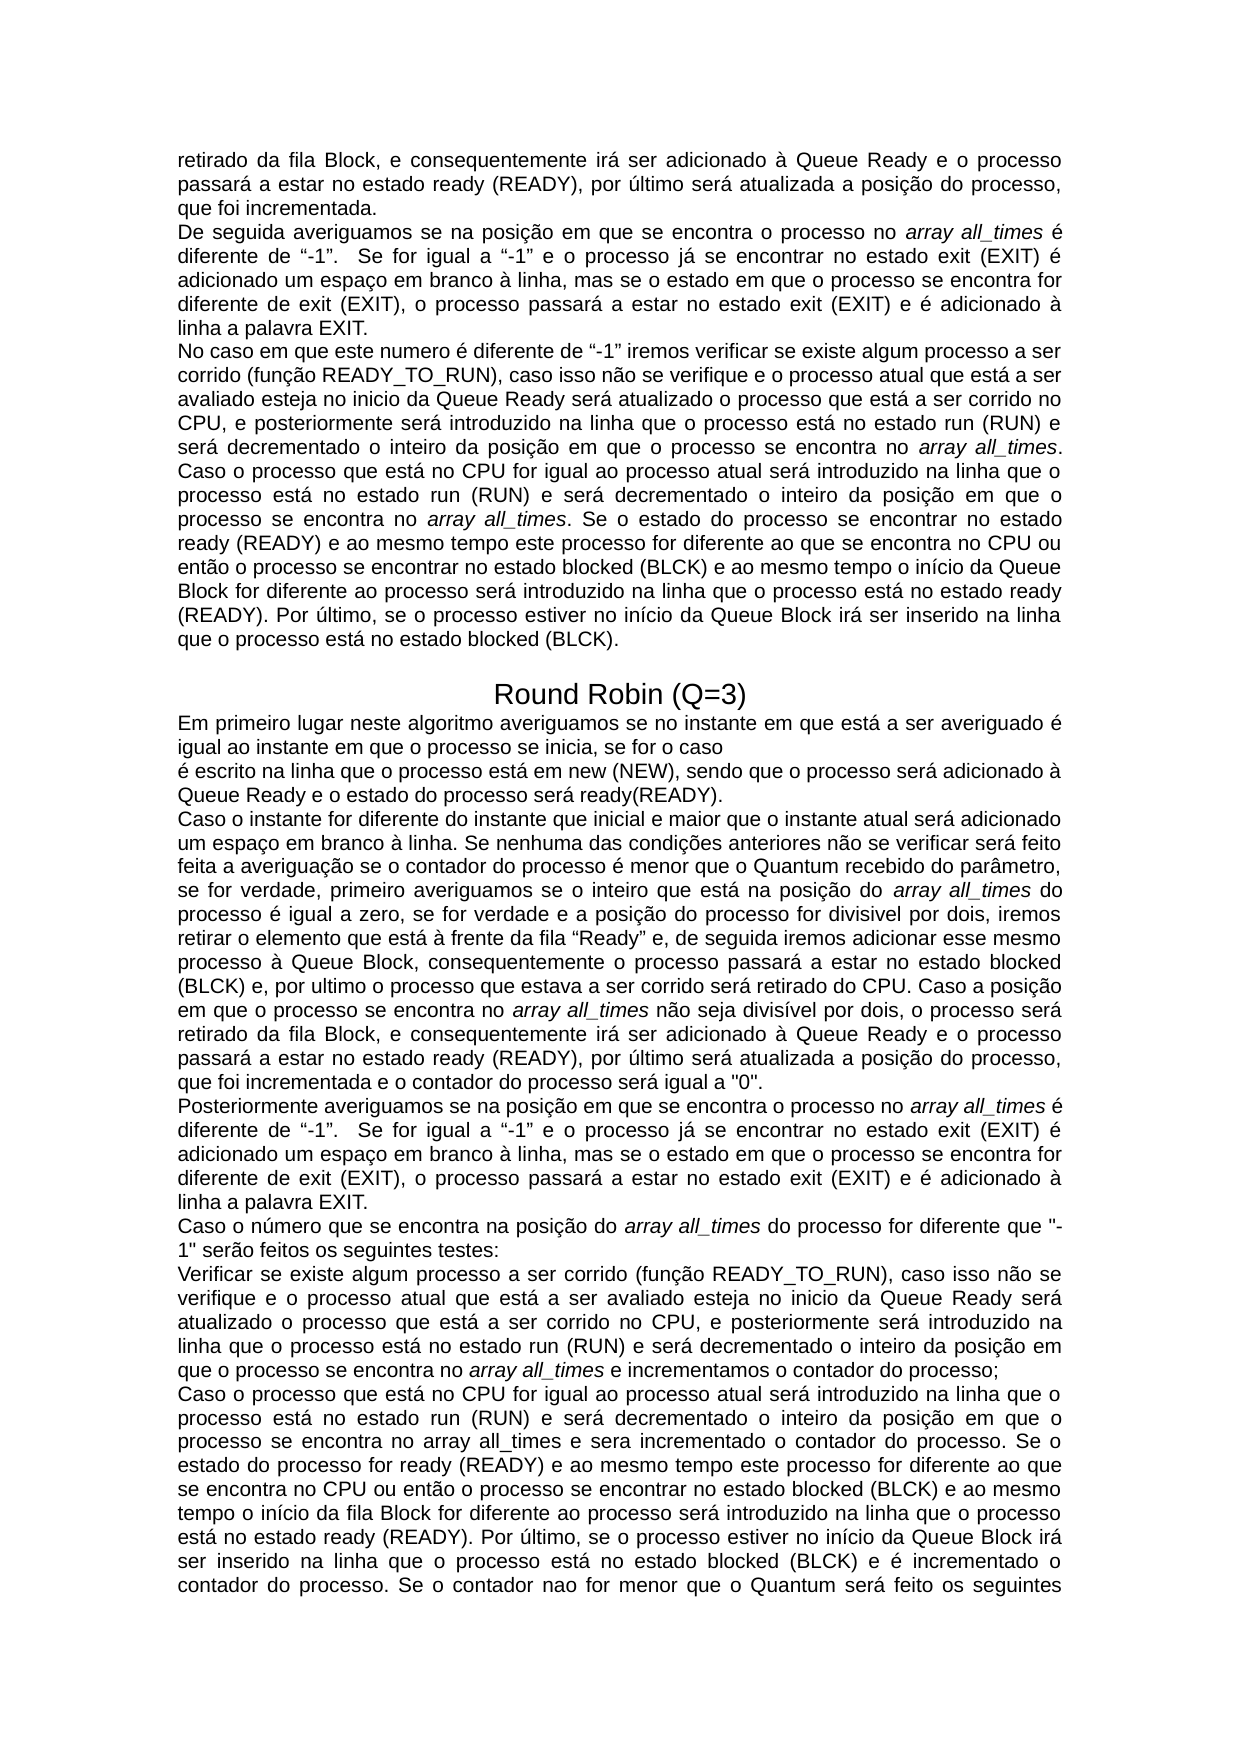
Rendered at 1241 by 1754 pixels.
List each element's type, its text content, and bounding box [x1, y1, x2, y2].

text Posteriormente averiguamos se na posição em que se encontra o processo no array all_times é diferente de “-1”. Se for igual a “-1” e o processo já se encontrar no estado exit (EXIT) é adicionado um espaço em branco à linha, mas se o estado em que o processo se encontra for diferente de exit (EXIT), o processo passará a estar no estado exit (EXIT) e é adicionado à linha a palavra EXIT. [177, 1094, 1063, 1214]
text Caso o número que se encontra na posição do array all_times do processo for diferente que "-1" serão feitos os seguintes testes: [177, 1214, 1063, 1262]
text Em primeiro lugar neste algoritmo averiguamos se no instante em que está a ser averiguado é igual ao instante em que o processo se inicia, se for o caso [177, 711, 1063, 758]
text Round Robin (Q=3) [177, 677, 1063, 711]
text é escrito na linha que o processo está em new (NEW), sendo que o processo será adicionado à Queue Ready e o estado do processo será ready(READY). [177, 758, 1063, 806]
text Verificar se existe algum processo a ser corrido (função READY_TO_RUN), caso isso não se verifique e o processo atual que está a ser avaliado esteja no inicio da Queue Ready será atualizado o processo que está a ser corrido no CPU, e posteriormente será introduzido na linha que o processo está no estado run (RUN) e será decrementado o inteiro da posição em que o processo se encontra no array all_times e incrementamos o contador do processo; [177, 1262, 1063, 1381]
text retirado da fila Block, e consequentemente irá ser adicionado à Queue Ready e o processo passará a estar no estado ready (READY), por último será atualizada a posição do processo, que foi incrementada. [177, 148, 1063, 219]
text De seguida averiguamos se na posição em que se encontra o processo no array all_times é diferente de “-1”. Se for igual a “-1” e o processo já se encontrar no estado exit (EXIT) é adicionado um espaço em branco à linha, mas se o estado em que o processo se encontra for diferente de exit (EXIT), o processo passará a estar no estado exit (EXIT) e é adicionado à linha a palavra EXIT. [177, 219, 1063, 339]
text Caso o instante for diferente do instante que inicial e maior que o instante atual será adicionado um espaço em branco à linha. Se nenhuma das condições anteriores não se verificar será feito feita a averiguação se o contador do processo é menor que o Quantum recebido do parâmetro, se for verdade, primeiro averiguamos se o inteiro que está na posição do array all_times do processo é igual a zero, se for verdade e a posição do processo for divisivel por dois, iremos retirar o elemento que está à frente da fila “Ready” e, de seguida iremos adicionar esse mesmo processo à Queue Block, consequentemente o processo passará a estar no estado blocked (BLCK) e, por ultimo o processo que estava a ser corrido será retirado do CPU. Caso a posição em que o processo se encontra no array all_times não seja divisível por dois, o processo será retirado da fila Block, e consequentemente irá ser adicionado à Queue Ready e o processo passará a estar no estado ready (READY), por último será atualizada a posição do processo, que foi incrementada e o contador do processo será igual a "0". [177, 806, 1063, 1094]
text No caso em que este numero é diferente de “-1” iremos verificar se existe algum processo a ser corrido (função READY_TO_RUN), caso isso não se verifique e o processo atual que está a ser avaliado esteja no inicio da Queue Ready será atualizado o processo que está a ser corrido no CPU, e posteriormente será introduzido na linha que o processo está no estado run (RUN) e será decrementado o inteiro da posição em que o processo se encontra no array all_times. Caso o processo que está no CPU for igual ao processo atual será introduzido na linha que o processo está no estado run (RUN) e será decrementado o inteiro da posição em que o processo se encontra no array all_times. Se o estado do processo se encontrar no estado ready (READY) e ao mesmo tempo este processo for diferente ao que se encontra no CPU ou então o processo se encontrar no estado blocked (BLCK) e ao mesmo tempo o início da Queue Block for diferente ao processo será introduzido na linha que o processo está no estado ready (READY). Por último, se o processo estiver no início da Queue Block irá ser inserido na linha que o processo está no estado blocked (BLCK). [177, 339, 1063, 651]
text Caso o processo que está no CPU for igual ao processo atual será introduzido na linha que o processo está no estado run (RUN) e será decrementado o inteiro da posição em que o processo se encontra no array all_times e sera incrementado o contador do processo. Se o estado do processo for ready (READY) e ao mesmo tempo este processo for diferente ao que se encontra no CPU ou então o processo se encontrar no estado blocked (BLCK) e ao mesmo tempo o início da fila Block for diferente ao processo será introduzido na linha que o processo está no estado ready (READY). Por último, se o processo estiver no início da Queue Block irá ser inserido na linha que o processo está no estado blocked (BLCK) e é incrementado o contador do processo. Se o contador nao for menor que o Quantum será feito os seguintes [177, 1381, 1063, 1597]
